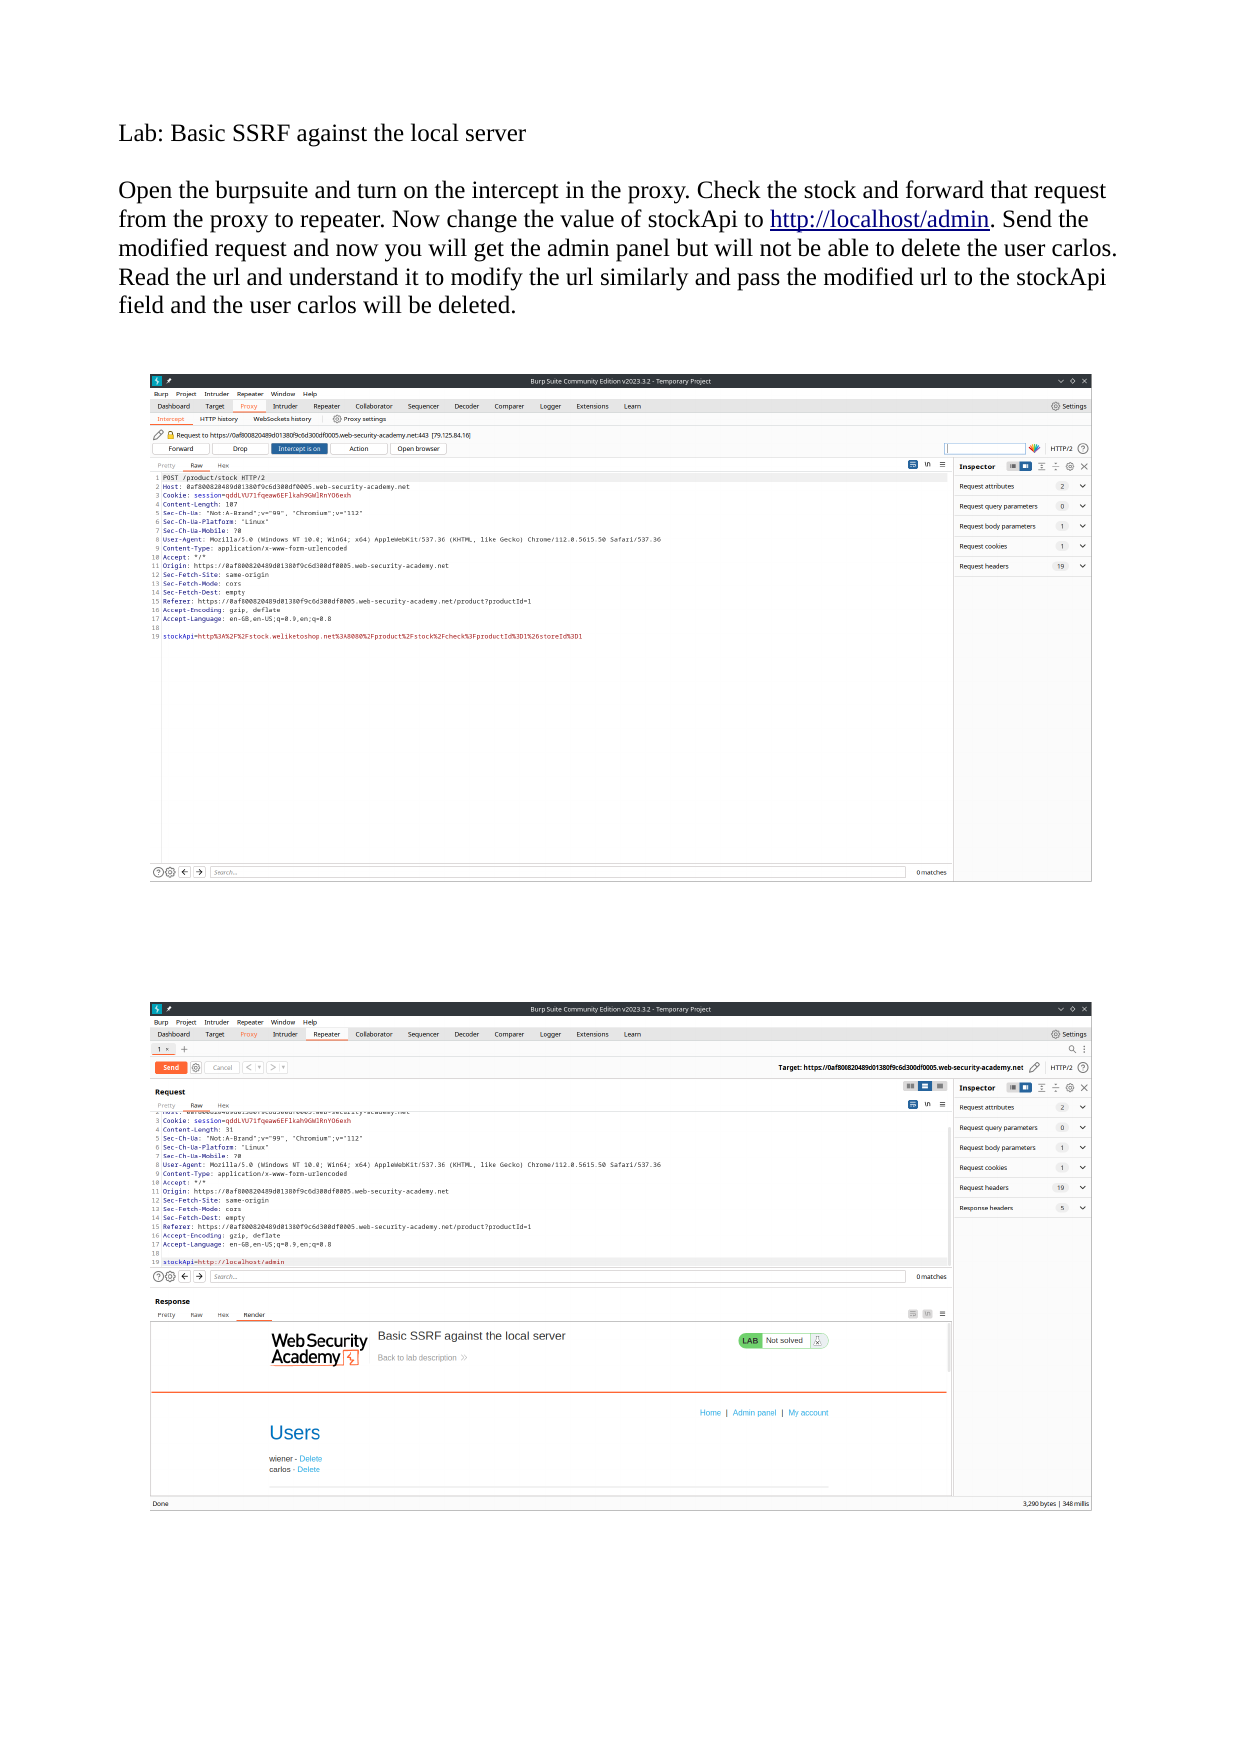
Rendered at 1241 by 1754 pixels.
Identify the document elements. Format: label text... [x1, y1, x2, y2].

picture [118, 348, 1123, 919]
text Open the burpsuite and turn on the intercept in the proxy. Check the stock and forward that request from the proxy to repeater. Now change the value of stockApi to http://localhost/admin. Send the modified request and now you will get the admin panel but will not be able to delete the user carlos. Read the url and understand it to modify the url similarly and pass the modified url to the stockApi field and the user carlos will be deleted. [118, 176, 1122, 319]
picture [118, 976, 1123, 1548]
text Lab: Basic SSRF against the local server [118, 118, 1122, 147]
